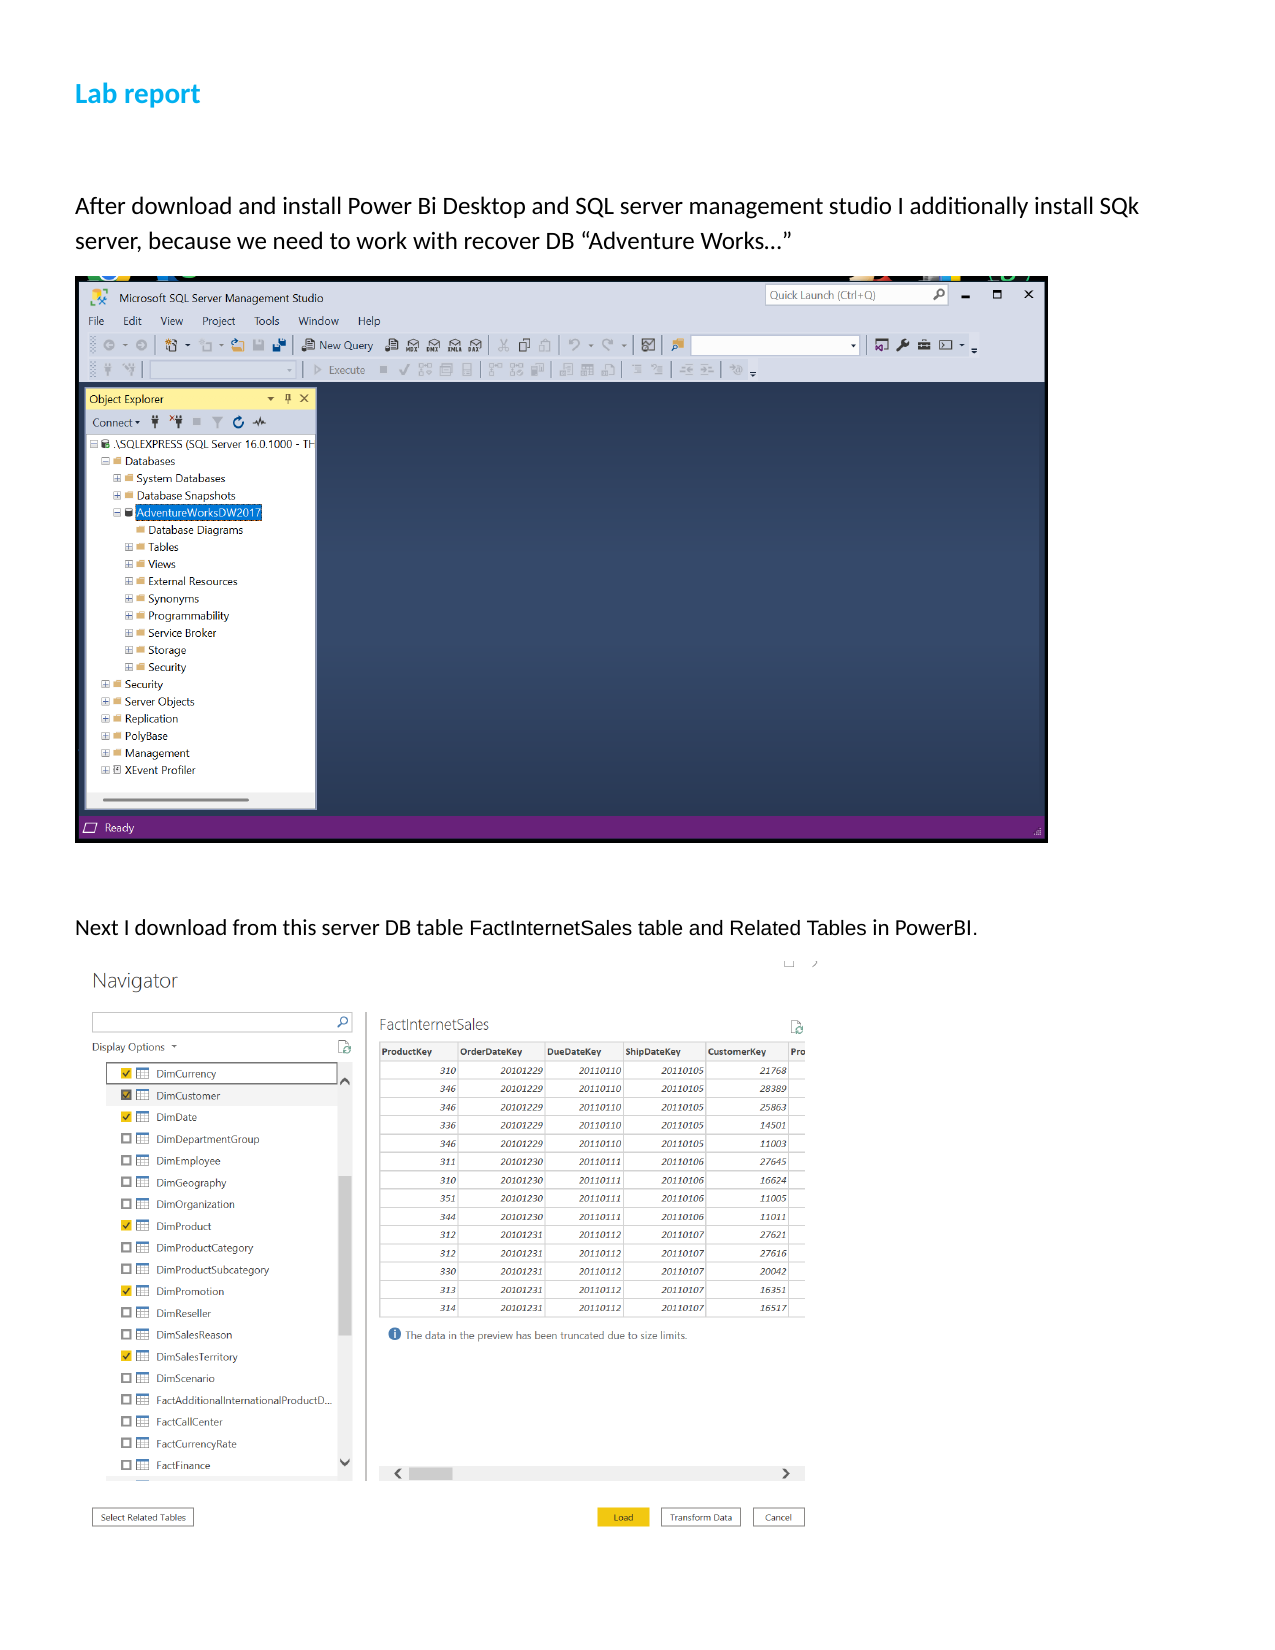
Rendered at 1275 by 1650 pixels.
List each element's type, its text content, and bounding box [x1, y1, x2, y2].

text Next I download from this server DB table FactInternetSales table and Related Tables in PowerBI. [75, 913, 1200, 941]
text Lab report [75, 75, 1200, 111]
text After download and install Power Bi Desktop and SQL server management studio I additionally install SQk server, because we need to work with recover DB “Adventure Works…” [75, 190, 1200, 256]
